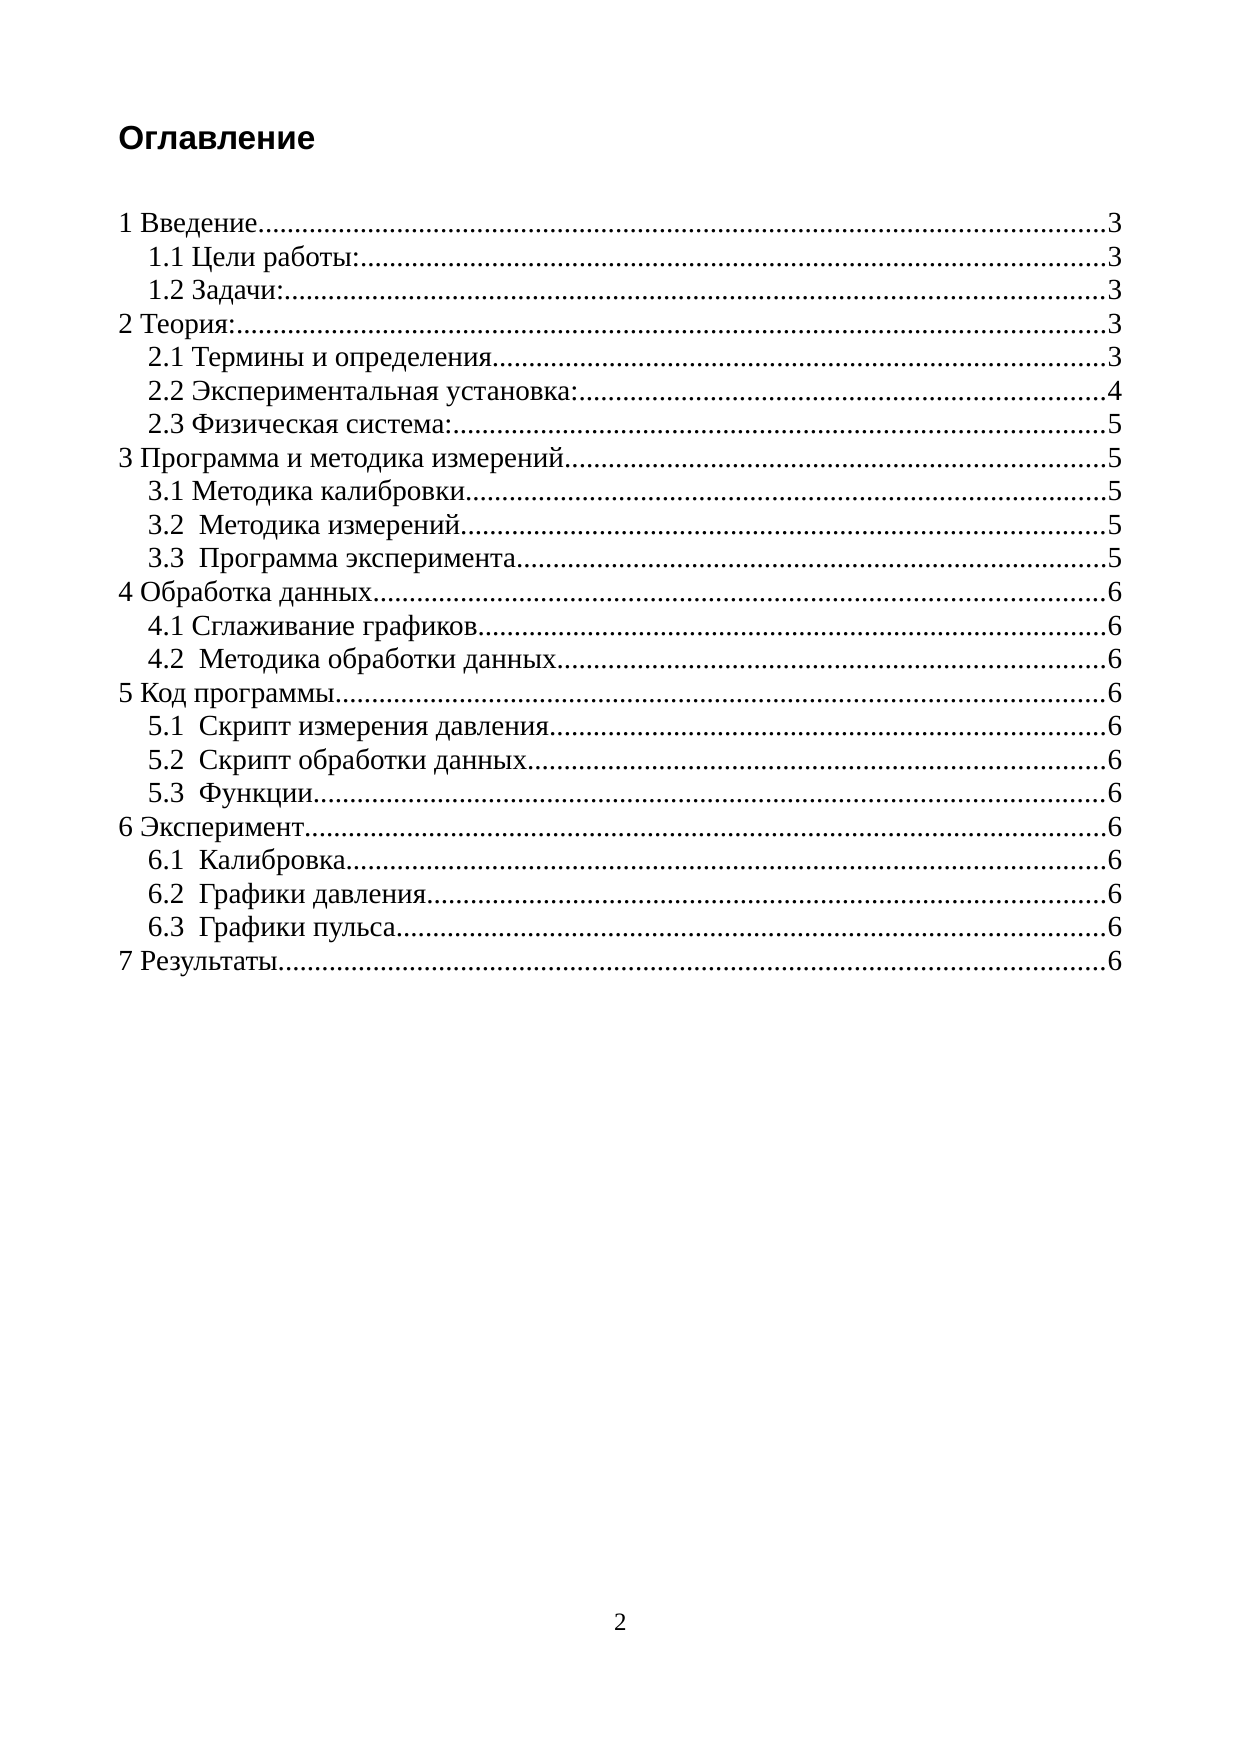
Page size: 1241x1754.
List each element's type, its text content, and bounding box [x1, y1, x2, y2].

text 1.1 Цели работы: 3 [148, 239, 1122, 272]
subtitle Оглавление [118, 118, 1122, 157]
text 1.2 Задачи: 3 [148, 272, 1122, 306]
text 3.2 Методика измерений 5 [148, 507, 1122, 541]
text 7 Результаты 6 [118, 943, 1122, 977]
text 3.3 Программа эксперимента 5 [148, 541, 1122, 574]
text 6.1 Калибровка 6 [148, 842, 1122, 876]
text 1 Введение 3 [118, 205, 1122, 239]
text 2.2 Экспериментальная установка: 4 [148, 373, 1122, 406]
text 5.2 Скрипт обработки данных 6 [148, 742, 1122, 775]
text 5.3 Функции 6 [148, 775, 1122, 809]
text 6 Эксперимент 6 [118, 809, 1122, 842]
text 4.2 Методика обработки данных 6 [148, 641, 1122, 675]
text 5 Код программы 6 [118, 675, 1122, 708]
text 2.1 Термины и определения 3 [148, 339, 1122, 373]
text 4 Обработка данных 6 [118, 574, 1122, 608]
text 2 Теория: 3 [118, 306, 1122, 339]
text 2.3 Физическая система: 5 [148, 406, 1122, 440]
text 6.3 Графики пульса 6 [148, 909, 1122, 943]
text 3.1 Методика калибровки 5 [148, 473, 1122, 507]
text 6.2 Графики давления 6 [148, 876, 1122, 909]
text 4.1 Сглаживание графиков 6 [148, 608, 1122, 641]
text 5.1 Скрипт измерения давления 6 [148, 708, 1122, 742]
text 3 Программа и методика измерений 5 [118, 440, 1122, 473]
